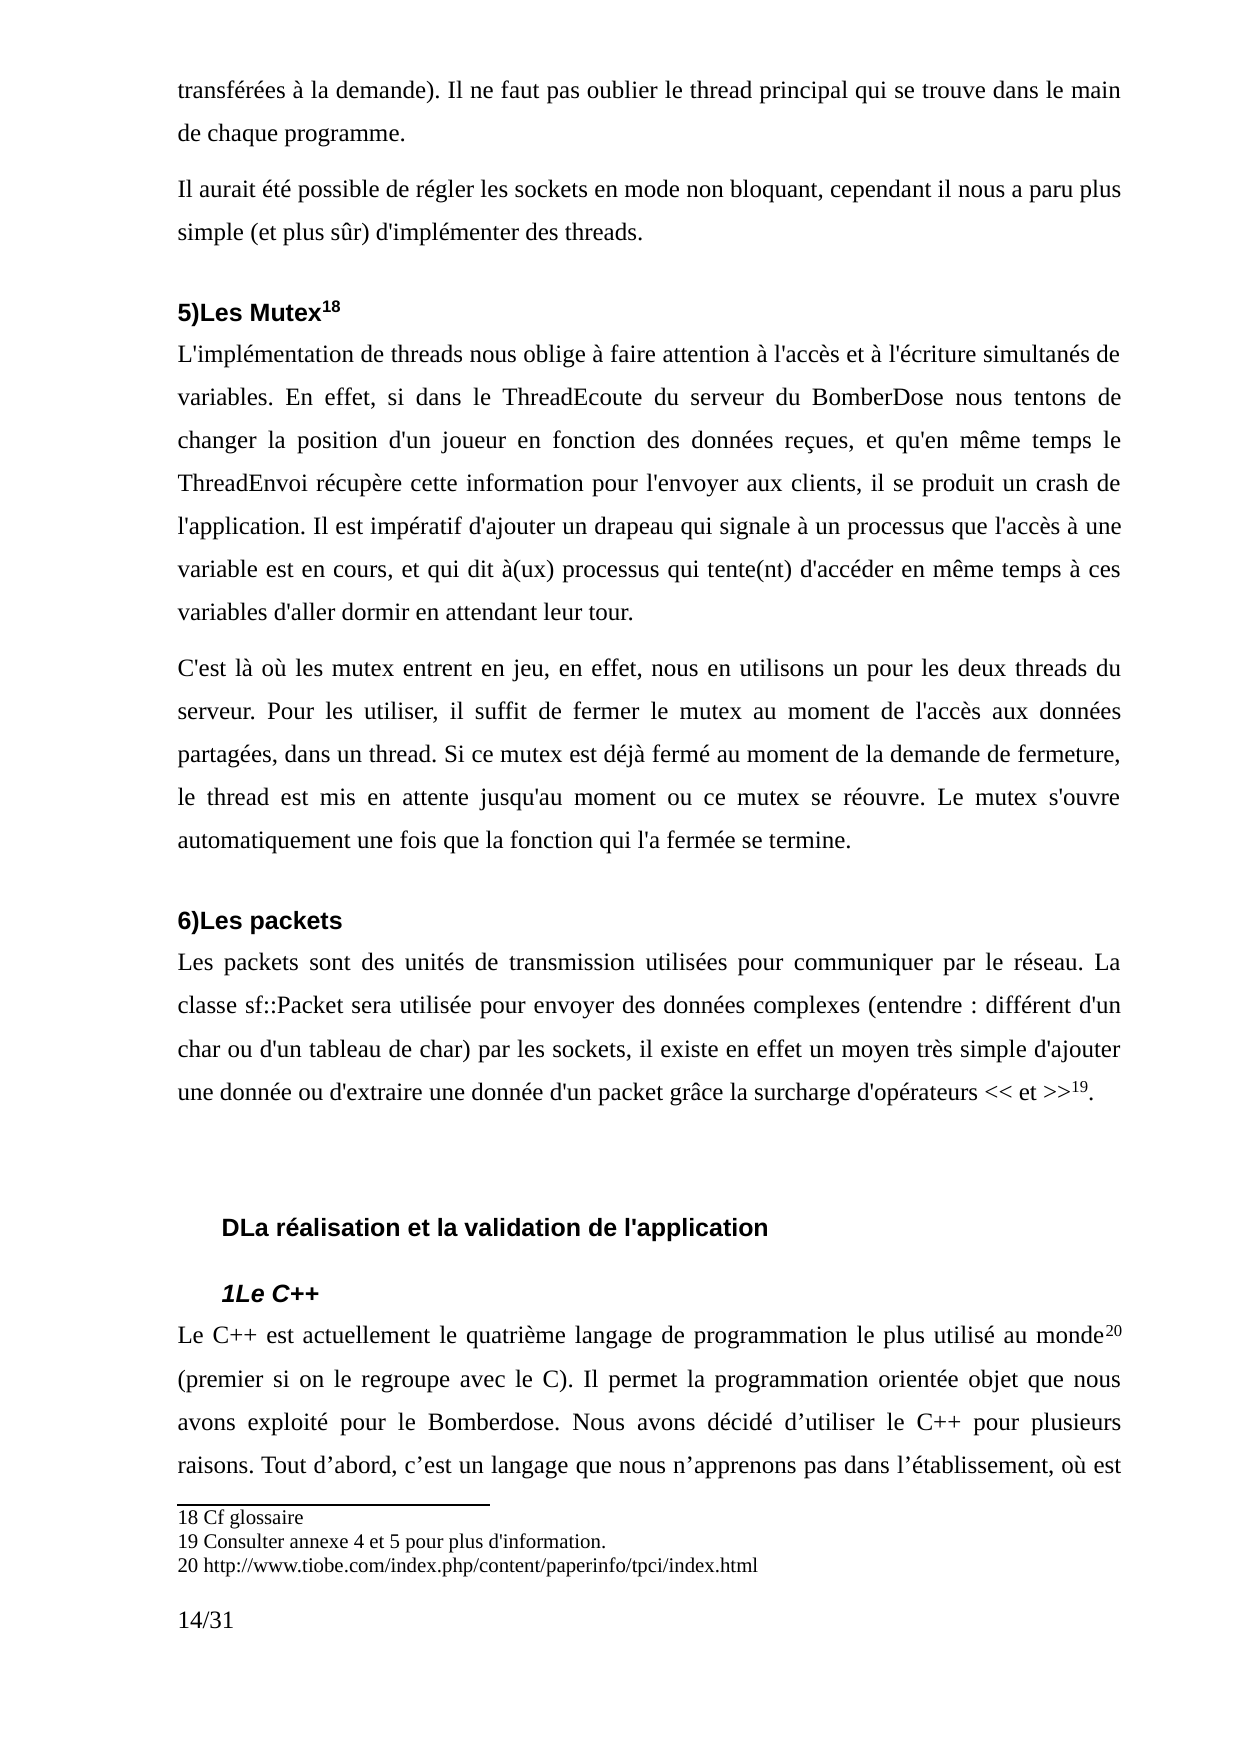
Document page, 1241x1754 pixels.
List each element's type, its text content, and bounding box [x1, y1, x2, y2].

text Les packets sont des unités de transmission utilisées pour communiquer par le réseau. La classe sf::Packet sera utilisée pour envoyer des données complexes (entendre : différent d'un char ou d'un tableau de char) par les sockets, il existe en effet un moyen très simple d'ajouter une donnée ou d'extraire une donnée d'un packet grâce la surcharge d'opérateurs << et >>. [177, 947, 1122, 1106]
text Il aurait été possible de régler les sockets en mode non bloquant, cependant il nous a paru plus simple (et plus sûr) d'implémenter des threads. [177, 174, 1122, 246]
text L'implémentation de threads nous oblige à faire attention à l'accès et à l'écriture simultanés de variables. En effet, si dans le ThreadEcoute du serveur du BomberDose nous tentons de changer la position d'un joueur en fonction des données reçues, et qu'en même temps le ThreadEnvoi récupère cette information pour l'envoyer aux clients, il se produit un crash de l'application. Il est impératif d'ajouter un drapeau qui signale à un processus que l'accès à une variable est en cours, et qui dit à(ux) processus qui tente(nt) d'accéder en même temps à ces variables d'aller dormir en attendant leur tour. [177, 339, 1122, 626]
text http://www.tiobe.com/index.php/content/paperinfo/tpci/index.html [177, 1553, 1122, 1577]
subtitle Le C++ [177, 1279, 1122, 1308]
subtitle Les packets [177, 906, 1122, 935]
subtitle Les Mutex [177, 297, 1122, 326]
subtitle La réalisation et la validation de l'application [177, 1213, 1122, 1242]
text Cf glossaire [177, 1505, 1122, 1529]
text transférées à la demande). Il ne faut pas oublier le thread principal qui se trouve dans le main de chaque programme. [177, 75, 1122, 147]
text Consulter annexe 4 et 5 pour plus d'information. [177, 1529, 1122, 1553]
text Le C++ est actuellement le quatrième langage de programmation le plus utilisé au monde (premier si on le regroupe avec le C). Il permet la programmation orientée objet que nous avons exploité pour le Bomberdose. Nous avons décidé d’utiliser le C++ pour plusieurs raisons. Tout d’abord, c’est un langage que nous n’apprenons pas dans l’établissement, où est [177, 1321, 1122, 1479]
text C'est là où les mutex entrent en jeu, en effet, nous en utilisons un pour les deux threads du serveur. Pour les utiliser, il suffit de fermer le mutex au moment de l'accès aux données partagées, dans un thread. Si ce mutex est déjà fermé au moment de la demande de fermeture, le thread est mis en attente jusqu'au moment ou ce mutex se réouvre. Le mutex s'ouvre automatiquement une fois que la fonction qui l'a fermée se termine. [177, 653, 1122, 854]
